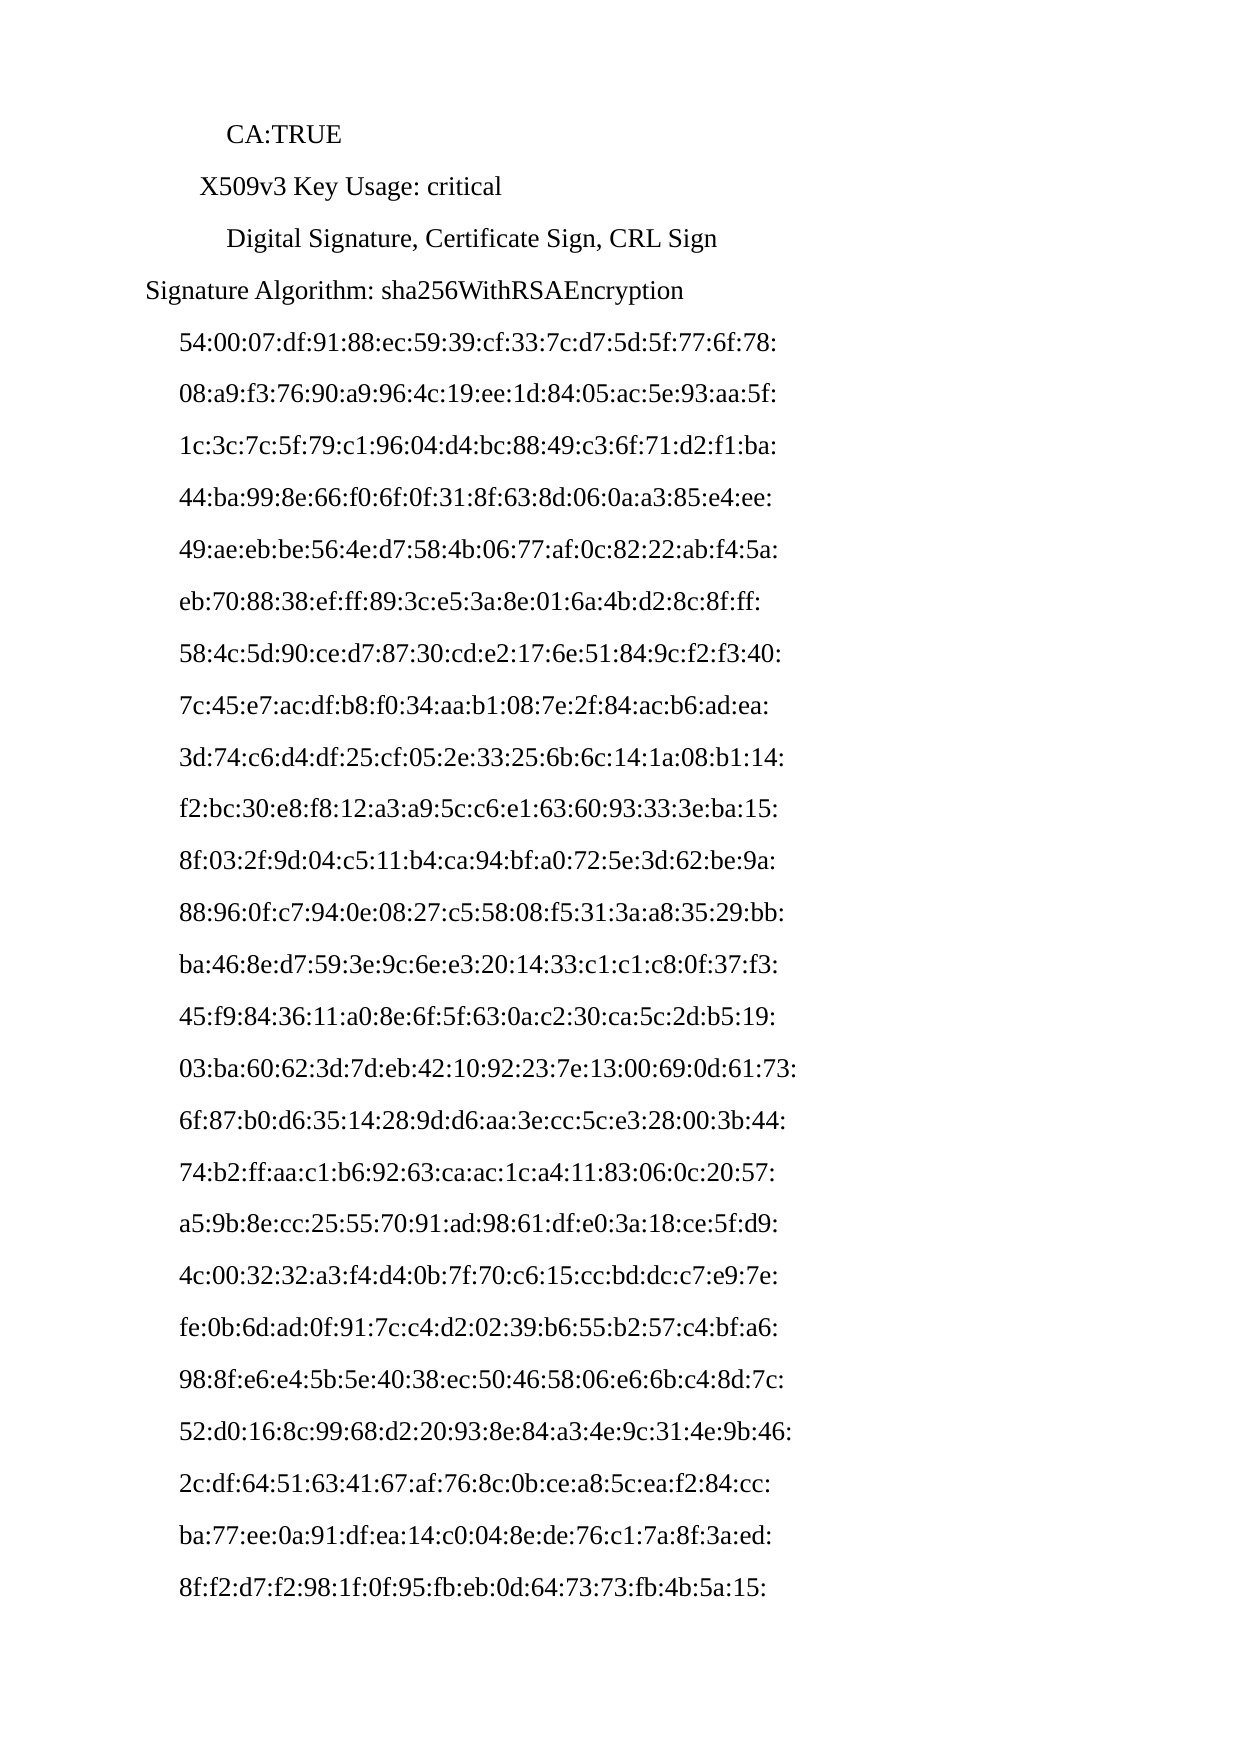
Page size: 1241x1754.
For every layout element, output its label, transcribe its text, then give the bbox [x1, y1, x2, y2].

text 74:b2:ff:aa:c1:b6:92:63:ca:ac:1c:a4:11:83:06:0c:20:57: [118, 1156, 1122, 1187]
text 4c:00:32:32:a3:f4:d4:0b:7f:70:c6:15:cc:bd:dc:c7:e9:7e: [118, 1259, 1122, 1291]
text 7c:45:e7:ac:df:b8:f0:34:aa:b1:08:7e:2f:84:ac:b6:ad:ea: [118, 689, 1122, 720]
text ba:46:8e:d7:59:3e:9c:6e:e3:20:14:33:c1:c1:c8:0f:37:f3: [118, 948, 1122, 979]
text fe:0b:6d:ad:0f:91:7c:c4:d2:02:39:b6:55:b2:57:c4:bf:a6: [118, 1311, 1122, 1342]
text 58:4c:5d:90:ce:d7:87:30:cd:e2:17:6e:51:84:9c:f2:f3:40: [118, 637, 1122, 668]
text 98:8f:e6:e4:5b:5e:40:38:ec:50:46:58:06:e6:6b:c4:8d:7c: [118, 1363, 1122, 1394]
text Signature Algorithm: sha256WithRSAEncryption [118, 274, 1122, 305]
text 49:ae:eb:be:56:4e:d7:58:4b:06:77:af:0c:82:22:ab:f4:5a: [118, 533, 1122, 564]
text 1c:3c:7c:5f:79:c1:96:04:d4:bc:88:49:c3:6f:71:d2:f1:ba: [118, 429, 1122, 461]
text X509v3 Key Usage: critical [118, 170, 1122, 201]
text f2:bc:30:e8:f8:12:a3:a9:5c:c6:e1:63:60:93:33:3e:ba:15: [118, 792, 1122, 824]
text 2c:df:64:51:63:41:67:af:76:8c:0b:ce:a8:5c:ea:f2:84:cc: [118, 1467, 1122, 1498]
text 3d:74:c6:d4:df:25:cf:05:2e:33:25:6b:6c:14:1a:08:b1:14: [118, 741, 1122, 772]
text 52:d0:16:8c:99:68:d2:20:93:8e:84:a3:4e:9c:31:4e:9b:46: [118, 1415, 1122, 1446]
text 03:ba:60:62:3d:7d:eb:42:10:92:23:7e:13:00:69:0d:61:73: [118, 1052, 1122, 1083]
text eb:70:88:38:ef:ff:89:3c:e5:3a:8e:01:6a:4b:d2:8c:8f:ff: [118, 585, 1122, 616]
text CA:TRUE [118, 118, 1122, 149]
text 8f:03:2f:9d:04:c5:11:b4:ca:94:bf:a0:72:5e:3d:62:be:9a: [118, 844, 1122, 876]
text 88:96:0f:c7:94:0e:08:27:c5:58:08:f5:31:3a:a8:35:29:bb: [118, 896, 1122, 927]
text 44:ba:99:8e:66:f0:6f:0f:31:8f:63:8d:06:0a:a3:85:e4:ee: [118, 481, 1122, 512]
text 08:a9:f3:76:90:a9:96:4c:19:ee:1d:84:05:ac:5e:93:aa:5f: [118, 377, 1122, 409]
text Digital Signature, Certificate Sign, CRL Sign [118, 222, 1122, 253]
text 45:f9:84:36:11:a0:8e:6f:5f:63:0a:c2:30:ca:5c:2d:b5:19: [118, 1000, 1122, 1031]
text 54:00:07:df:91:88:ec:59:39:cf:33:7c:d7:5d:5f:77:6f:78: [118, 326, 1122, 357]
text ba:77:ee:0a:91:df:ea:14:c0:04:8e:de:76:c1:7a:8f:3a:ed: [118, 1519, 1122, 1550]
text a5:9b:8e:cc:25:55:70:91:ad:98:61:df:e0:3a:18:ce:5f:d9: [118, 1207, 1122, 1239]
text 8f:f2:d7:f2:98:1f:0f:95:fb:eb:0d:64:73:73:fb:4b:5a:15: [118, 1571, 1122, 1602]
text 6f:87:b0:d6:35:14:28:9d:d6:aa:3e:cc:5c:e3:28:00:3b:44: [118, 1104, 1122, 1135]
